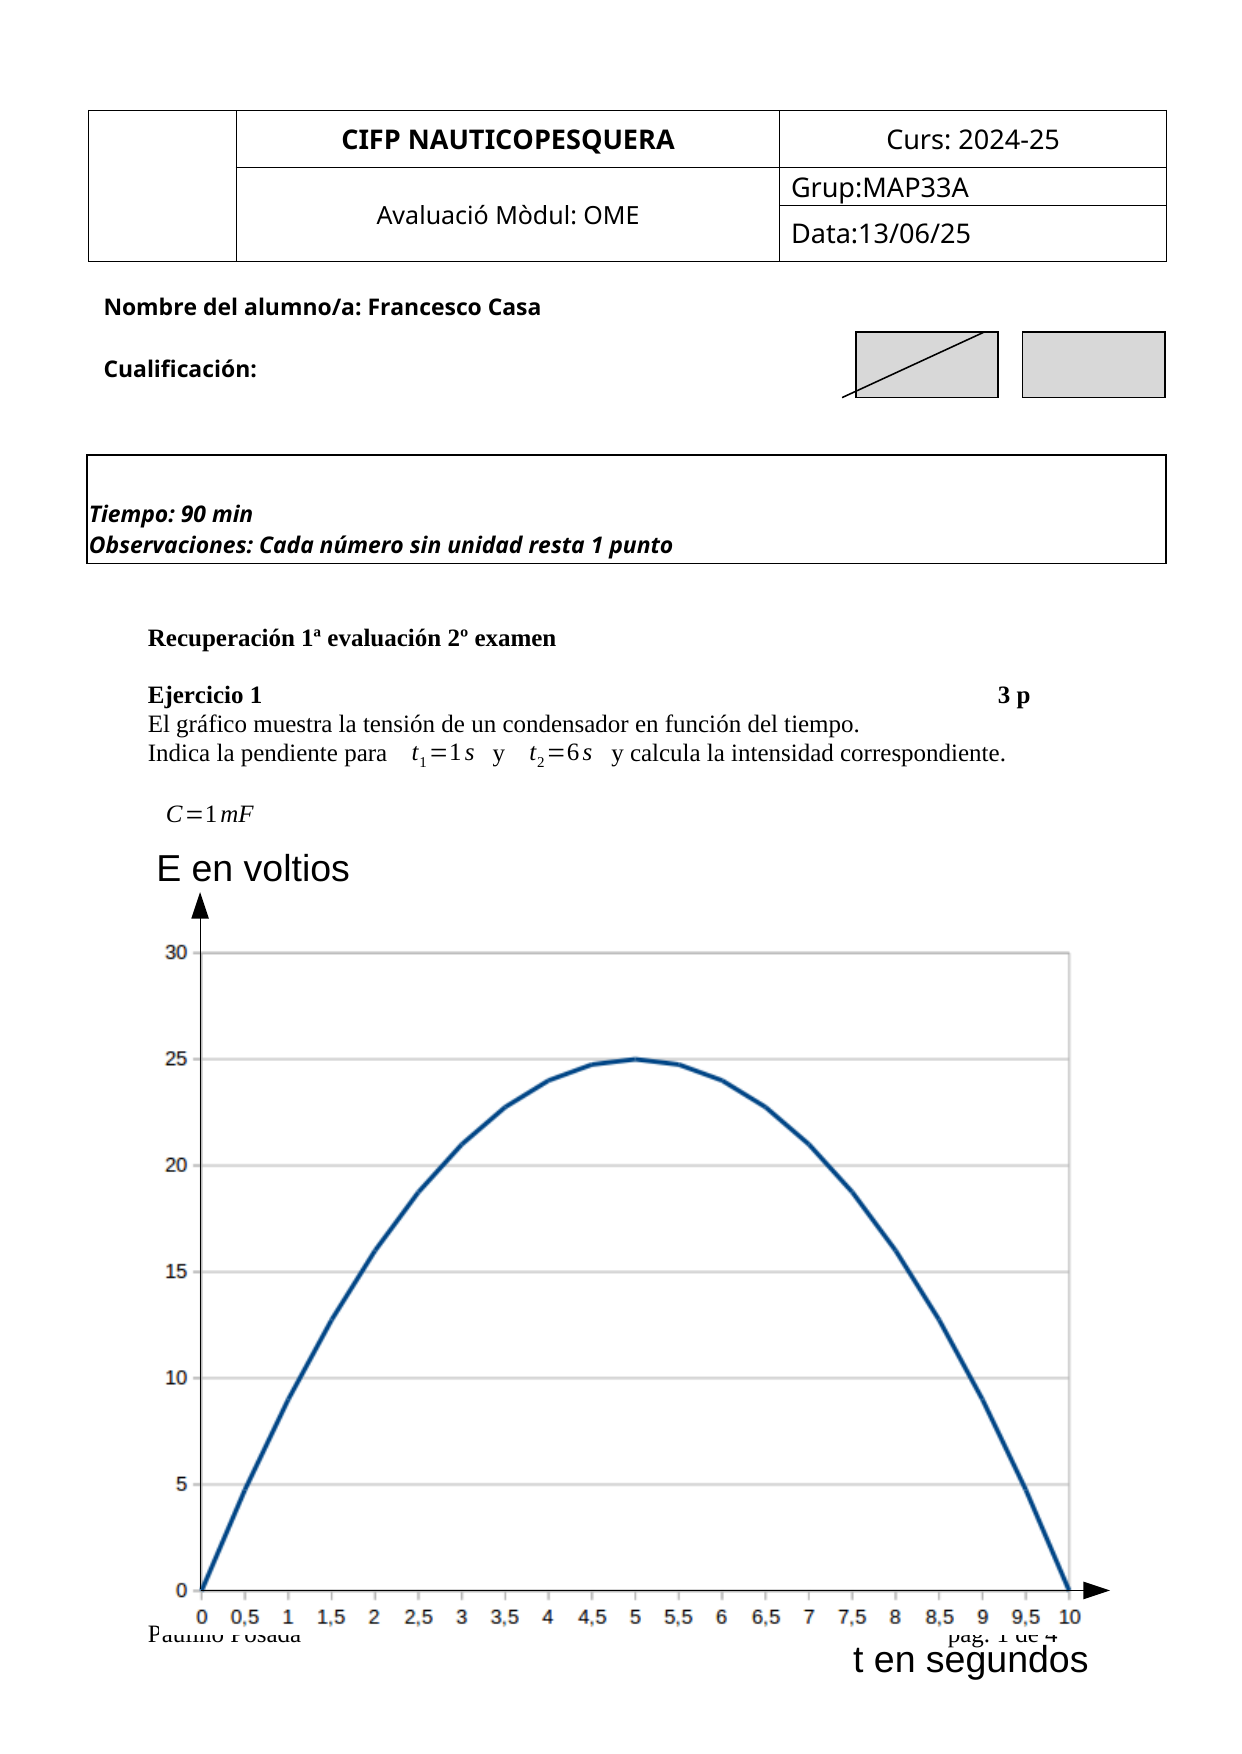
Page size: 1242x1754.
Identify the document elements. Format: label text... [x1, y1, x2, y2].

text Tiempo: 90 min [89, 498, 1094, 529]
text Recuperación 1ª evaluación 2º examen [148, 623, 1094, 652]
text El gráfico muestra la tensión de un condensador en función del tiempo. [148, 709, 1094, 738]
text Ejercicio 1 3 p [148, 680, 1094, 709]
text Observaciones: Cada número sin unidad resta 1 punto [89, 529, 1094, 560]
picture [159, 939, 1087, 1635]
text Indica la pendiente para y y calcula la intensidad correspondiente. [148, 738, 1094, 770]
text Cualificación: [103, 353, 855, 384]
text Nombre del alumno/a: Francesco Casa [103, 290, 1094, 322]
text [999, 353, 1022, 384]
